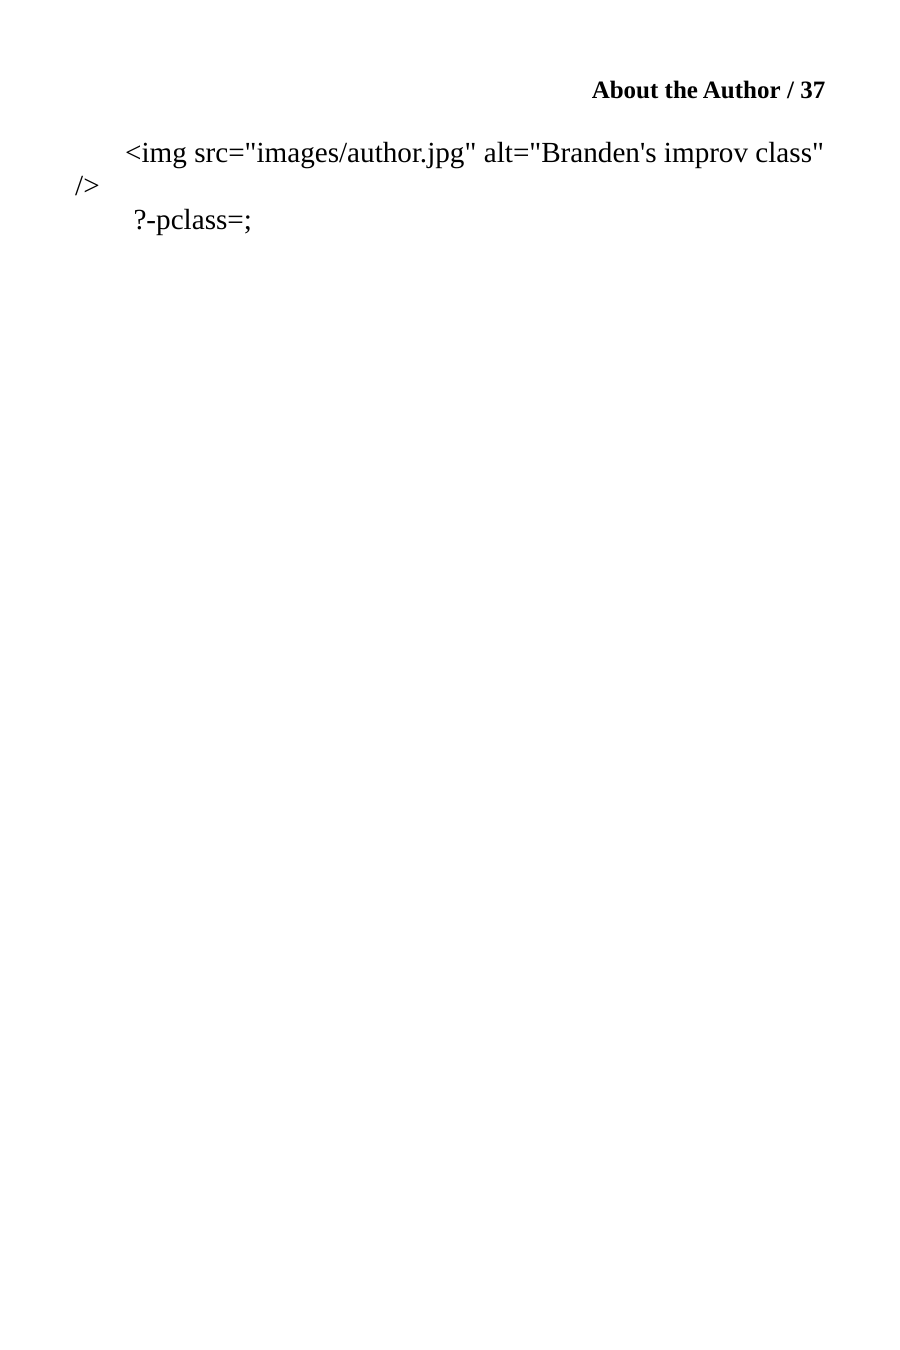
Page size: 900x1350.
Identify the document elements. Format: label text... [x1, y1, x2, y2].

text ?-pclass=; [75, 202, 825, 236]
text <img src="images/author.jpg" alt="Branden's improv class" /> [75, 135, 825, 202]
